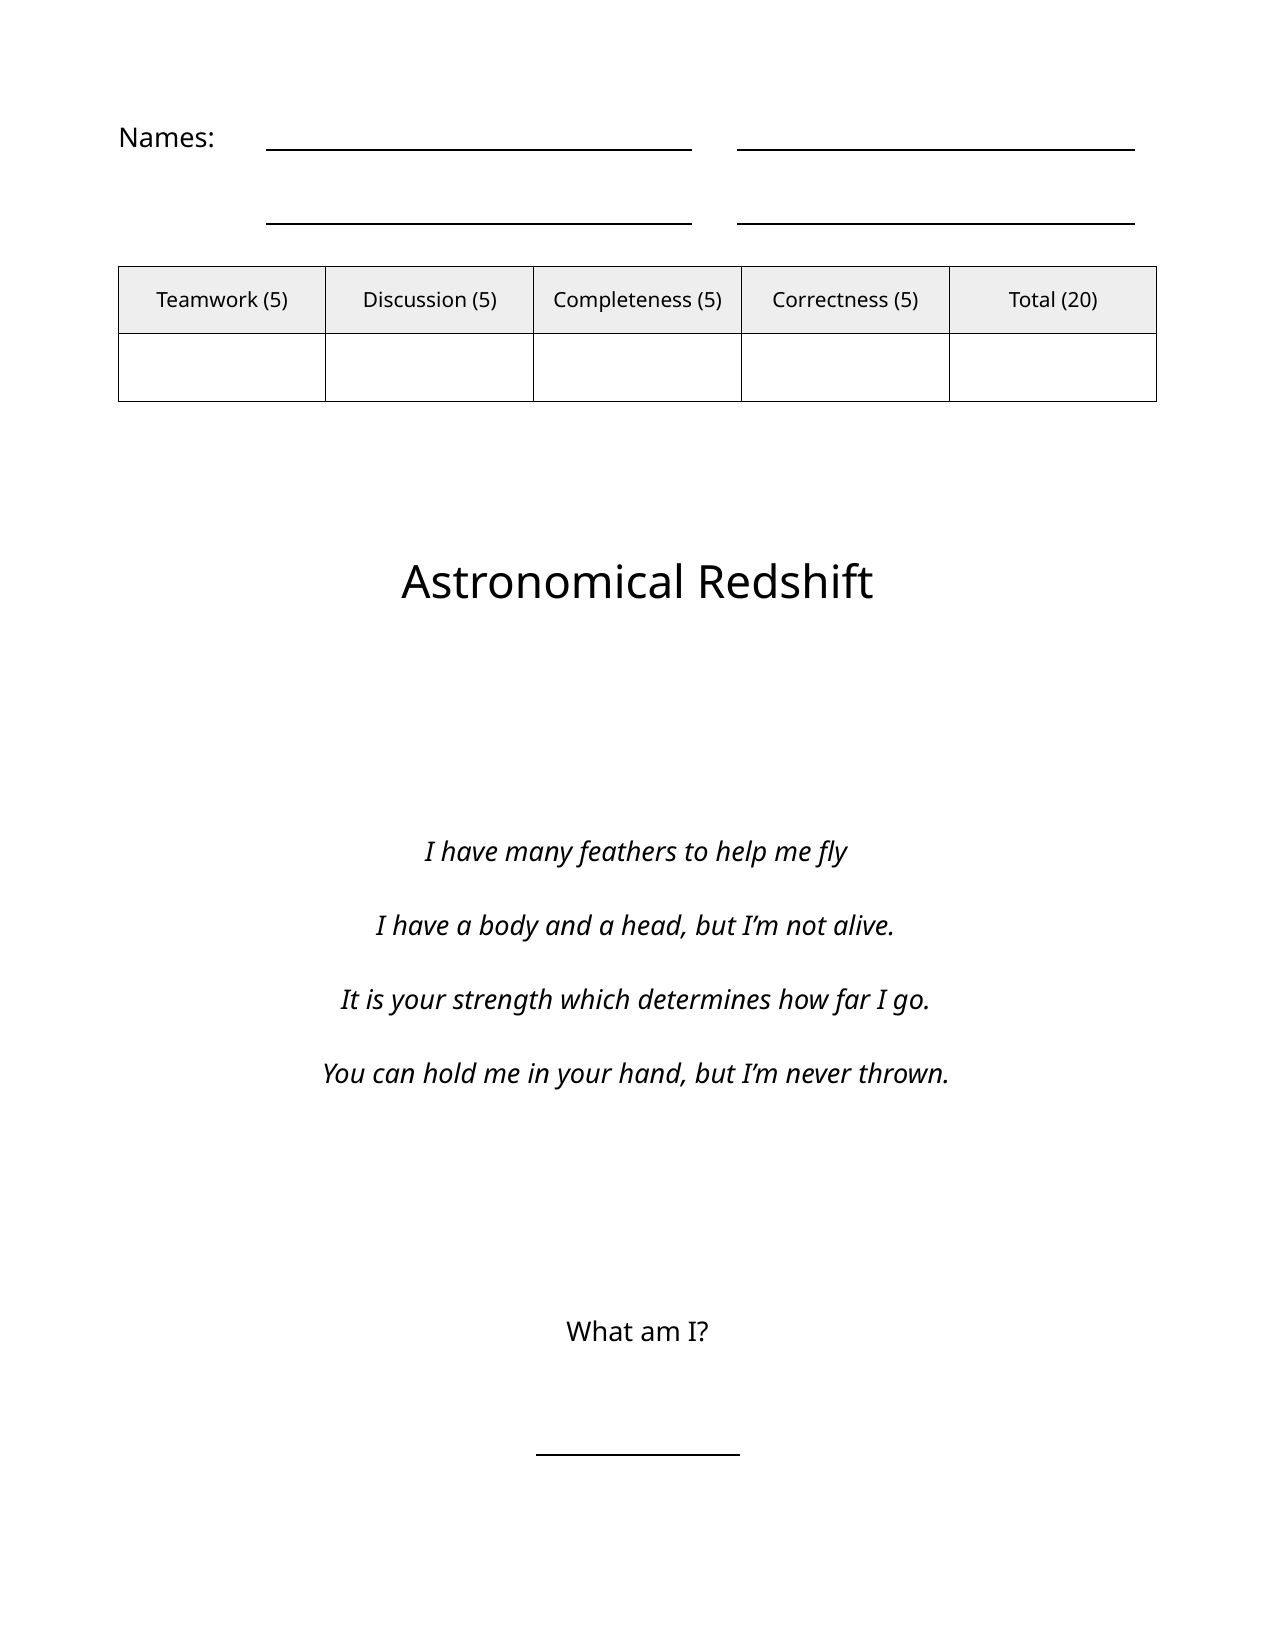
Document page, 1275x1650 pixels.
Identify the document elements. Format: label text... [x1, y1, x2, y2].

text You can hold me in your hand, but I’m never thrown. [118, 1054, 1157, 1091]
text I have many feathers to help me fly [118, 833, 1157, 870]
text I have a body and a head, but I’m not alive. [118, 907, 1157, 943]
table_header Teamwork (5) [119, 267, 325, 333]
text Astronomical Redshift [118, 549, 1157, 612]
table_cell [326, 334, 533, 401]
table_cell [742, 334, 949, 401]
table_cell [950, 334, 1156, 401]
table_cell [534, 334, 741, 401]
text Names: [118, 118, 1157, 155]
table_header Correctness (5) [742, 267, 949, 333]
table_header Total (20) [950, 267, 1156, 333]
text It is your strength which determines how far I go. [118, 980, 1157, 1017]
table_header Completeness (5) [534, 267, 741, 333]
table_cell [119, 334, 325, 401]
table_header Discussion (5) [326, 267, 533, 333]
text What am I? [118, 1312, 1157, 1349]
